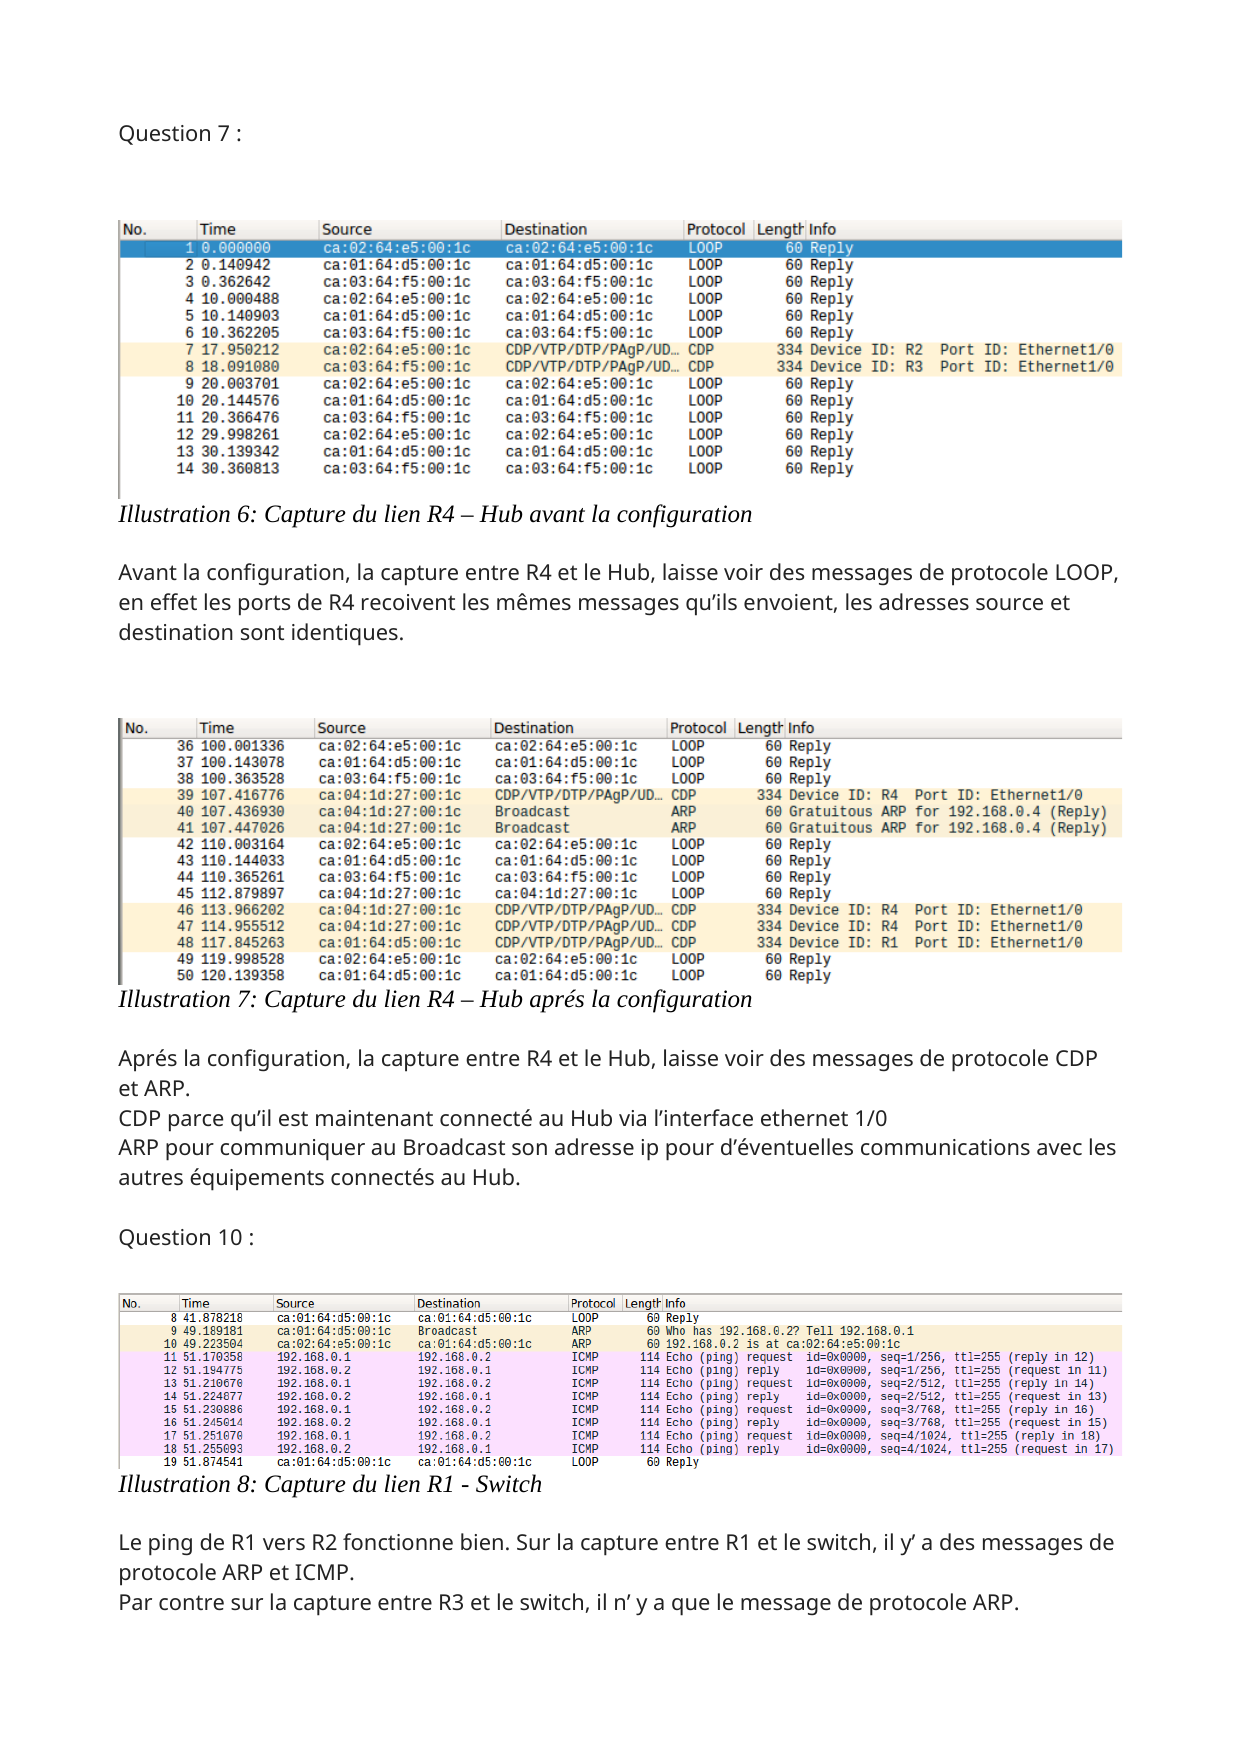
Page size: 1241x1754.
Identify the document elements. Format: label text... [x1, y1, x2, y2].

text CDP parce qu’il est maintenant connecté au Hub via l’interface ethernet 1/0 [118, 1103, 1122, 1132]
text Par contre sur la capture entre R3 et le switch, il n’ y a que le message de protocole ARP. [118, 1587, 1122, 1617]
text Question 7 : [118, 118, 1122, 148]
text Illustration 7: Capture du lien R4 – Hub aprés la configuration [118, 985, 1122, 1013]
text Le ping de R1 vers R2 fonctionne bien. Sur la capture entre R1 et le switch, il y’ a des messages de protocole ARP et ICMP. [118, 1527, 1122, 1587]
text ARP pour communiquer au Broadcast son adresse ip pour d’éventuelles communications avec les autres équipements connectés au Hub. [118, 1132, 1122, 1192]
picture [118, 220, 1123, 499]
text Illustration 6: Capture du lien R4 – Hub avant la configuration [118, 499, 1122, 527]
text Question 10 : [118, 1222, 1122, 1252]
picture [118, 718, 1123, 985]
text Avant la configuration, la capture entre R4 et le Hub, laisse voir des messages de protocole LOOP, en effet les ports de R4 recoivent les mêmes messages qu’ils envoient, les adresses source et destination sont identiques. [118, 557, 1122, 647]
text Illustration 8: Capture du lien R1 - Switch [118, 1469, 1122, 1498]
text Aprés la configuration, la capture entre R4 et le Hub, laisse voir des messages de protocole CDP et ARP. [118, 1043, 1122, 1103]
picture [118, 1293, 1123, 1469]
